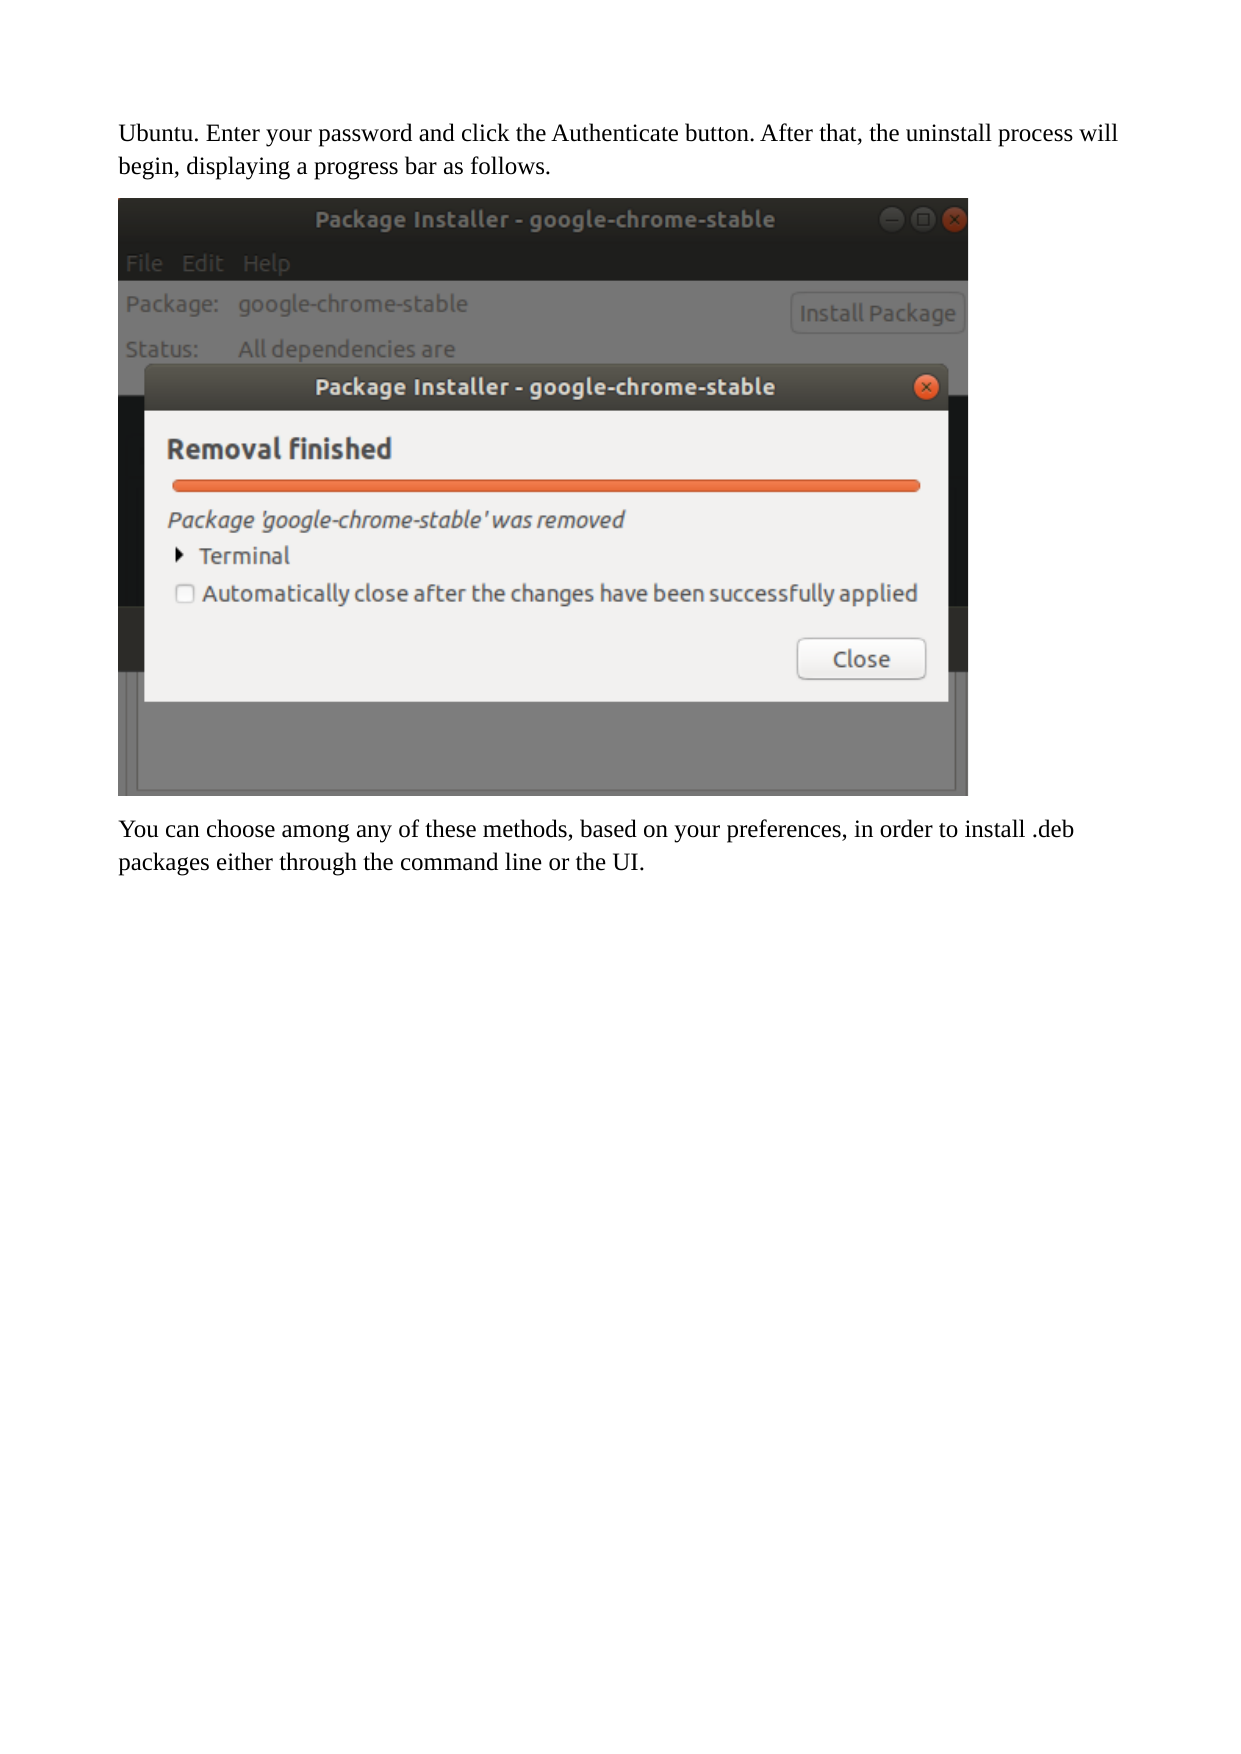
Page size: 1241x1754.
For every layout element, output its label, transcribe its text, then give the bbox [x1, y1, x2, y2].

text Ubuntu. Enter your password and click the Authenticate button. After that, the uninstall process will begin, displaying a progress bar as follows. [118, 118, 1122, 180]
text You can choose among any of these methods, based on your preferences, in order to install .deb packages either through the command line or the UI. [118, 814, 1122, 876]
picture [118, 198, 969, 796]
